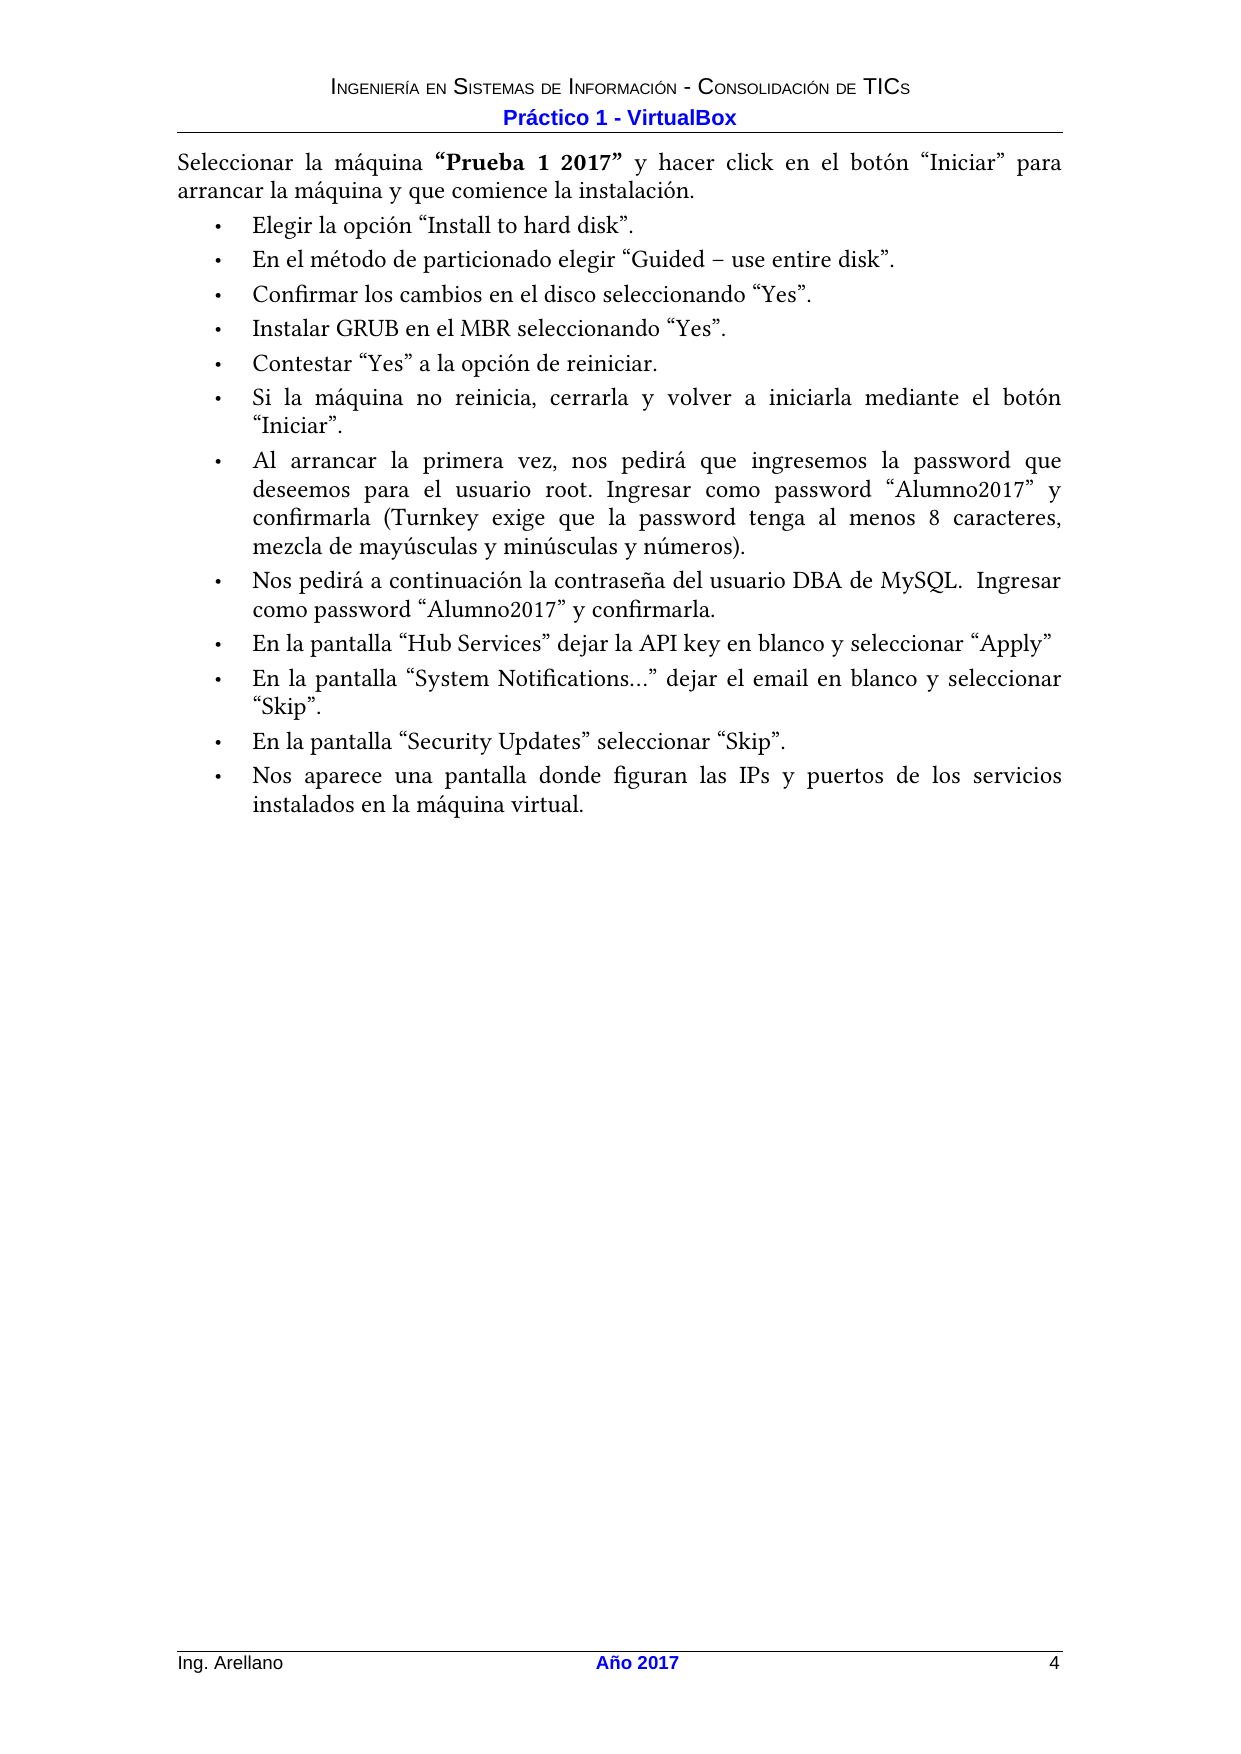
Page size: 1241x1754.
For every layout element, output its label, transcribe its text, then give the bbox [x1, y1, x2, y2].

list Instalar GRUB en el MBR seleccionando “Yes”. [215, 314, 1063, 343]
list En el método de particionado elegir “Guided – use entire disk”. [215, 245, 1063, 274]
list En la pantalla “Hub Services” dejar la API key en blanco y seleccionar “Apply” [215, 629, 1063, 658]
list Al arrancar la primera vez, nos pedirá que ingresemos la password que deseemos para el usuario root. Ingresar como password “Alumno2017” y confirmarla (Turnkey exige que la password tenga al menos 8 caracteres, mezcla de mayúsculas y minúsculas y números). [215, 446, 1063, 560]
text Seleccionar la máquina “Prueba 1 2017” y hacer click en el botón “Iniciar” para arrancar la máquina y que comience la instalación. [177, 148, 1063, 205]
list Nos aparece una pantalla donde figuran las IPs y puertos de los servicios instalados en la máquina virtual. [215, 761, 1063, 818]
list Elegir la opción “Install to hard disk”. [215, 211, 1063, 239]
list En la pantalla “Security Updates” seleccionar “Skip”. [215, 727, 1063, 755]
list Nos pedirá a continuación la contraseña del usuario DBA de MySQL. Ingresar como password “Alumno2017” y confirmarla. [215, 566, 1063, 623]
list Confirmar los cambios en el disco seleccionando “Yes”. [215, 280, 1063, 308]
list Contestar “Yes” a la opción de reiniciar. [215, 349, 1063, 377]
list En la pantalla “System Notifications...” dejar el email en blanco y seleccionar “Skip”. [215, 664, 1063, 721]
list Si la máquina no reinicia, cerrarla y volver a iniciarla mediante el botón “Iniciar”. [215, 383, 1063, 440]
